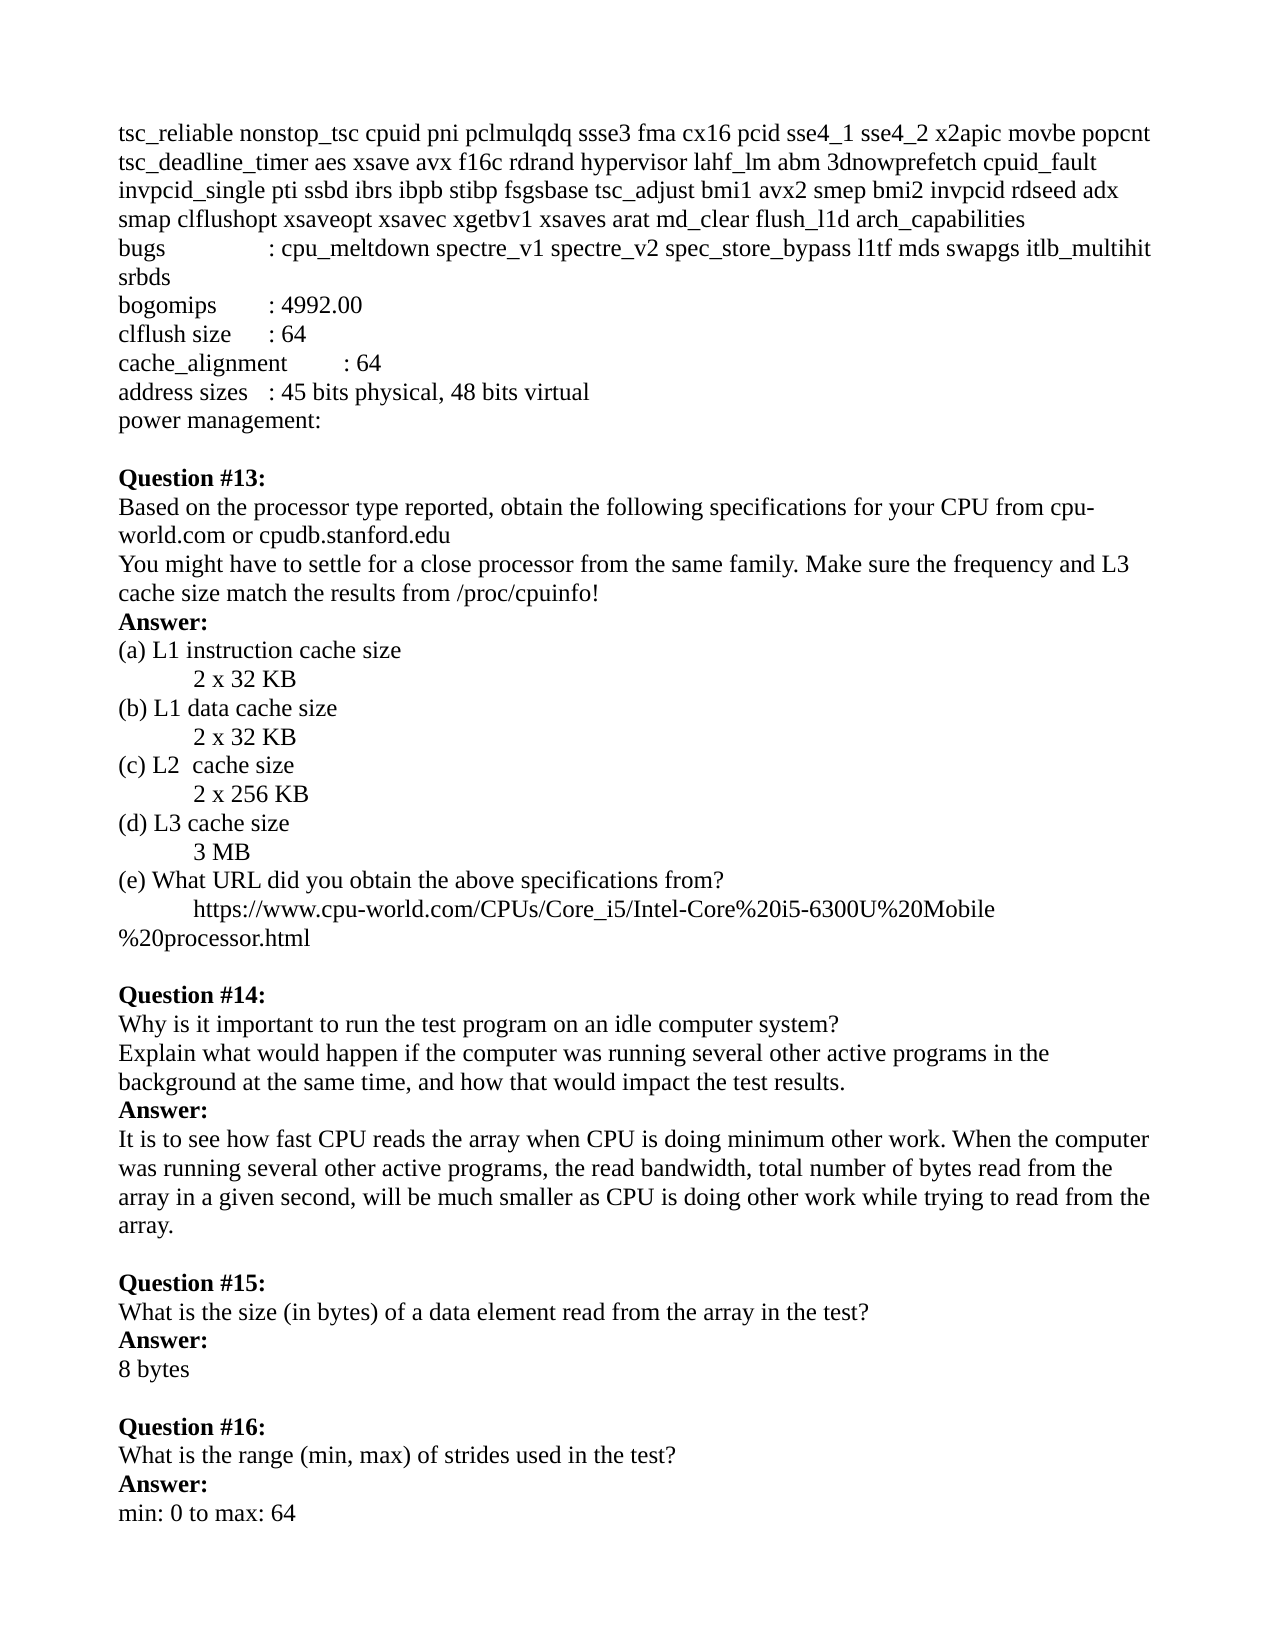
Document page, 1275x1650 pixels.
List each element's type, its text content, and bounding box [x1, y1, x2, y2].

text min: 0 to max: 64 [118, 1498, 1157, 1527]
text 8 bytes [118, 1354, 1157, 1383]
text Answer: [118, 607, 1157, 636]
text Question #13: [118, 463, 1157, 492]
text What is the size (in bytes) of a data element read from the array in the test? [118, 1297, 1157, 1326]
text Based on the processor type reported, obtain the following specifications for your CPU from cpu-world.com or cpudb.stanford.edu [118, 492, 1157, 549]
text Answer: [118, 1326, 1157, 1354]
text Question #14: [118, 981, 1157, 1009]
text 2 x 32 KB [118, 664, 1157, 693]
text (d) L3 cache size [118, 808, 1157, 837]
text 2 x 32 KB [118, 722, 1157, 751]
text Question #15: [118, 1268, 1157, 1297]
text Explain what would happen if the computer was running several other active programs in the background at the same time, and how that would impact the test results. [118, 1038, 1157, 1096]
text address sizes : 45 bits physical, 48 bits virtual [118, 377, 1157, 406]
text 3 MB [118, 837, 1157, 866]
text cache_alignment : 64 [118, 348, 1157, 377]
text clflush size : 64 [118, 319, 1157, 348]
text Why is it important to run the test program on an idle computer system? [118, 1009, 1157, 1038]
text (b) L1 data cache size [118, 693, 1157, 722]
text What is the range (min, max) of strides used in the test? [118, 1441, 1157, 1469]
text https://www.cpu-world.com/CPUs/Core_i5/Intel-Core%20i5-6300U%20Mobile%20processor.html [118, 894, 1157, 952]
text It is to see how fast CPU reads the array when CPU is doing minimum other work. When the computer was running several other active programs, the read bandwidth, total number of bytes read from the array in a given second, will be much smaller as CPU is doing other work while trying to read from the array. [118, 1124, 1157, 1239]
text bugs : cpu_meltdown spectre_v1 spectre_v2 spec_store_bypass l1tf mds swapgs itlb_multihit srbds [118, 233, 1157, 291]
text bogomips : 4992.00 [118, 291, 1157, 319]
text Answer: [118, 1096, 1157, 1124]
text 2 x 256 KB [118, 779, 1157, 808]
text You might have to settle for a close processor from the same family. Make sure the frequency and L3 cache size match the results from /proc/cpuinfo! [118, 549, 1157, 607]
text Question #16: [118, 1412, 1157, 1441]
text (a) L1 instruction cache size [118, 636, 1157, 664]
text (c) L2 cache size [118, 751, 1157, 779]
text tsc_reliable nonstop_tsc cpuid pni pclmulqdq ssse3 fma cx16 pcid sse4_1 sse4_2 x2apic movbe popcnt tsc_deadline_timer aes xsave avx f16c rdrand hypervisor lahf_lm abm 3dnowprefetch cpuid_fault invpcid_single pti ssbd ibrs ibpb stibp fsgsbase tsc_adjust bmi1 avx2 smep bmi2 invpcid rdseed adx smap clflushopt xsaveopt xsavec xgetbv1 xsaves arat md_clear flush_l1d arch_capabilities [118, 118, 1157, 233]
text (e) What URL did you obtain the above specifications from? [118, 866, 1157, 894]
text power management: [118, 406, 1157, 434]
text Answer: [118, 1469, 1157, 1498]
